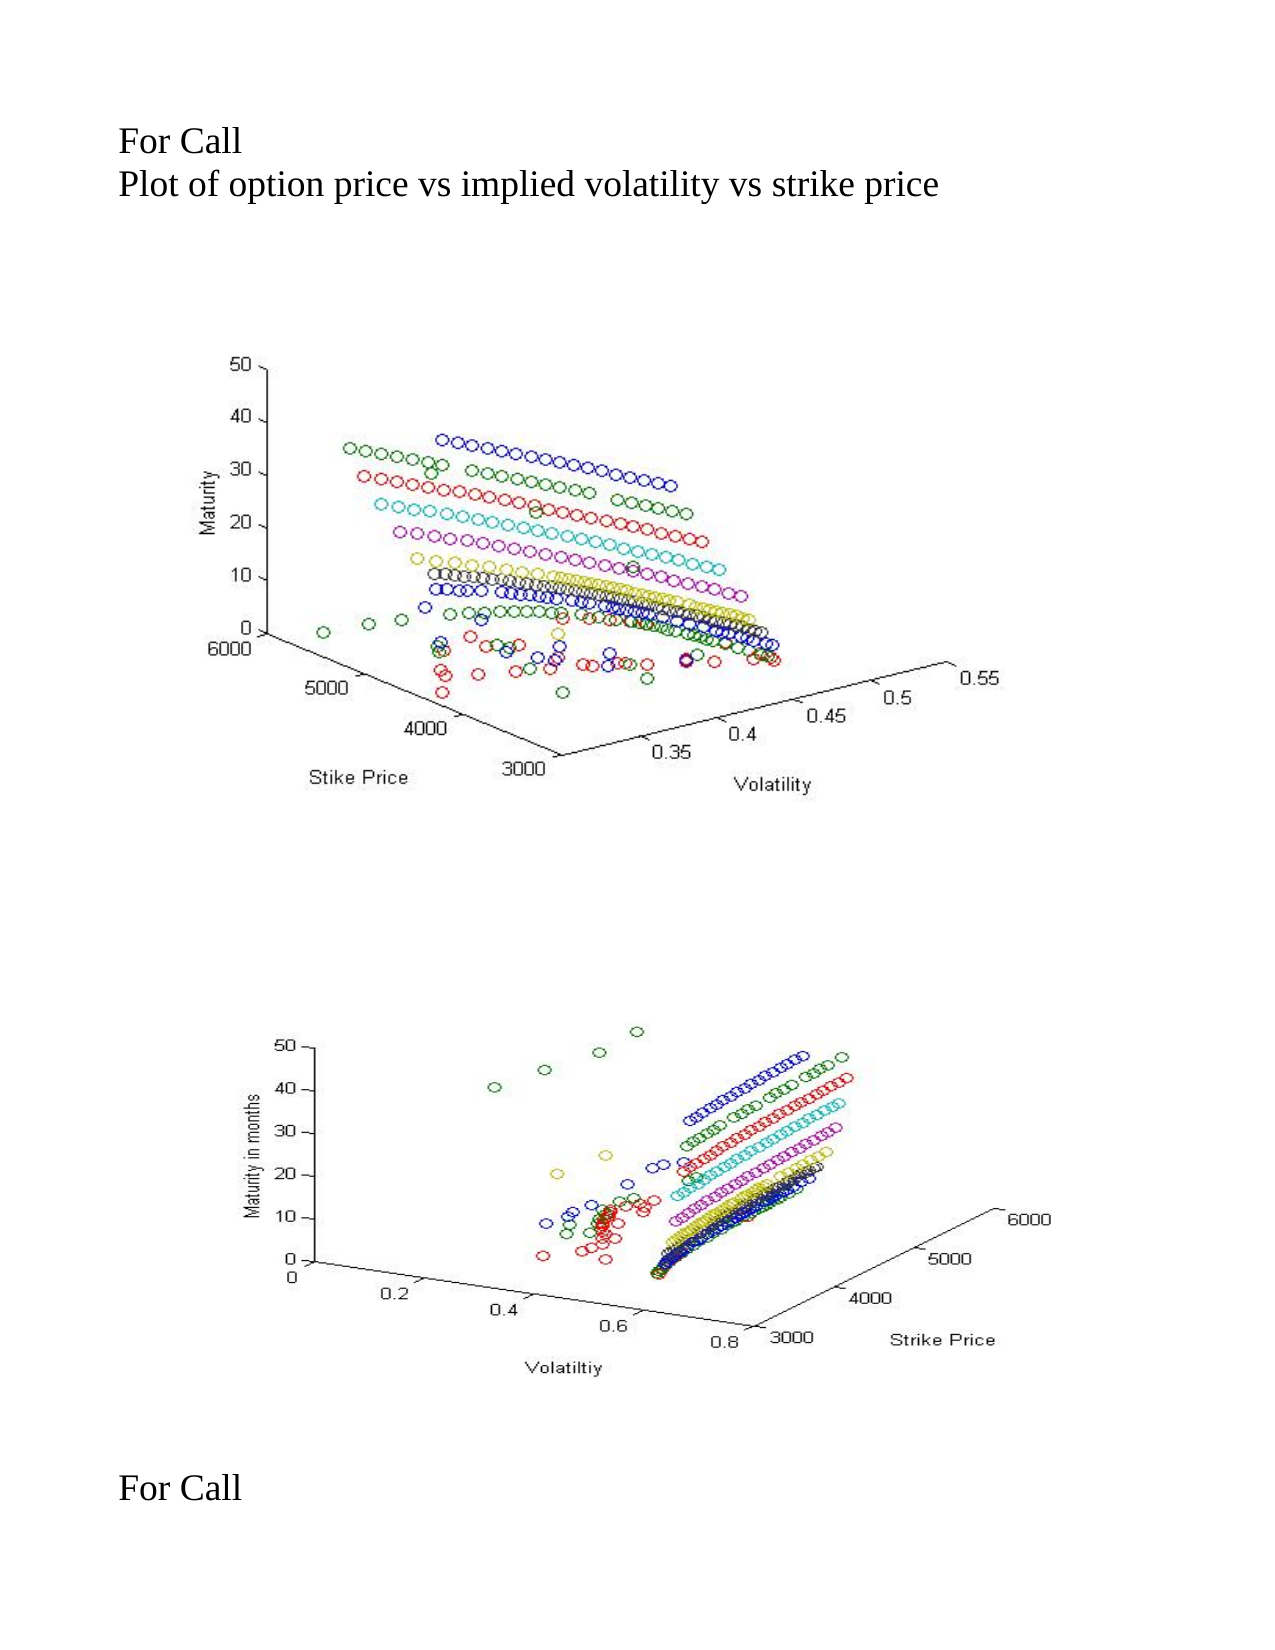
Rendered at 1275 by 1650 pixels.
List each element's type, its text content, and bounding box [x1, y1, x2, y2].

picture [200, 894, 1075, 1379]
text For Call [118, 118, 1157, 161]
picture [154, 233, 1030, 819]
text For Call [118, 1465, 1157, 1508]
text Plot of option price vs implied volatility vs strike price [118, 161, 1157, 204]
